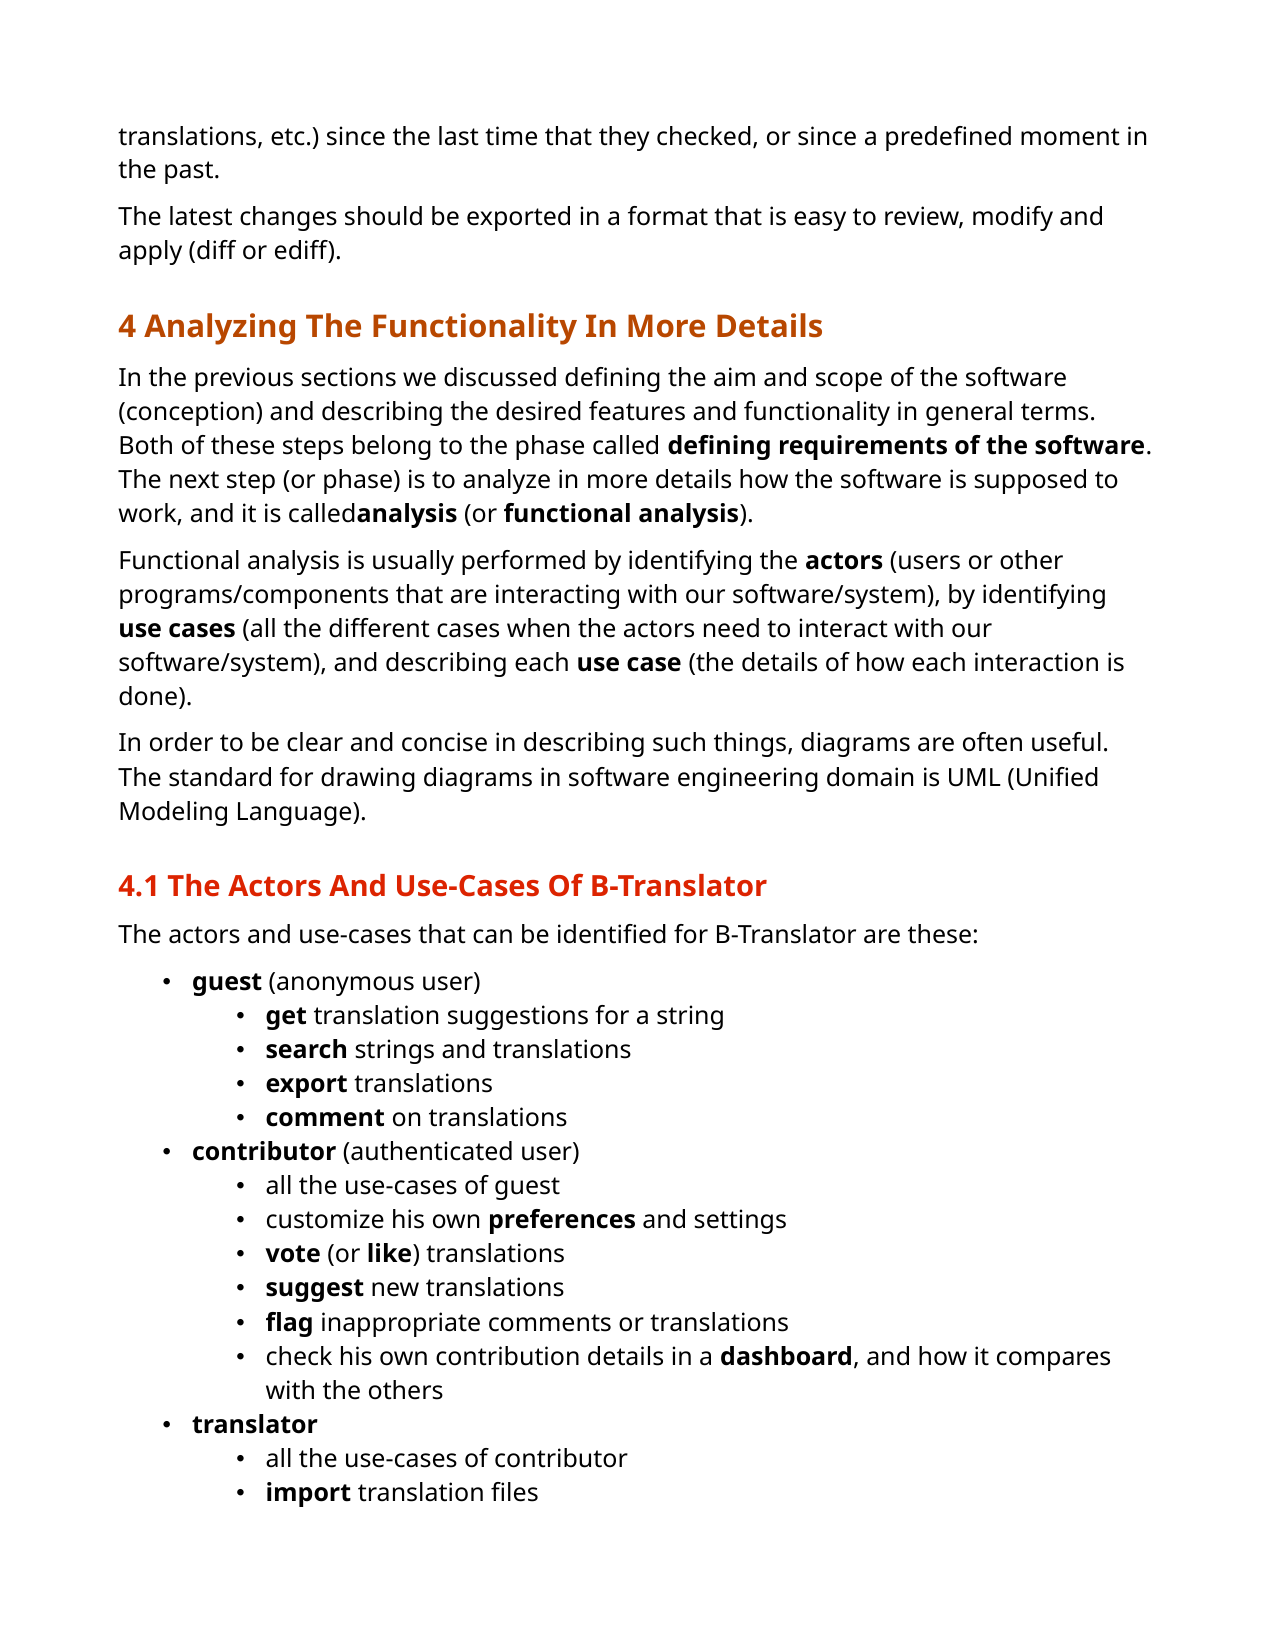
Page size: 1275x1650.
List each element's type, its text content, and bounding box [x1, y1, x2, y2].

list vote (or like) translations [236, 1236, 1157, 1270]
text The actors and use-cases that can be identified for B-Translator are these: [118, 917, 1157, 951]
list flag inappropriate comments or translations [236, 1304, 1157, 1338]
list translator [162, 1406, 1157, 1440]
list search strings and translations [236, 1032, 1157, 1066]
list contributor (authenticated user) [162, 1134, 1157, 1168]
list comment on translations [236, 1100, 1157, 1134]
text Functional analysis is usually performed by identifying the actors (users or other programs/components that are interacting with our software/system), by identifying use cases (all the different cases when the actors need to interact with our software/system), and describing each use case (the details of how each interaction is done). [118, 542, 1157, 713]
list all the use-cases of contributor [236, 1440, 1157, 1474]
list customize his own preferences and settings [236, 1202, 1157, 1236]
subtitle 4.1 The Actors And Use-Cases Of B-Translator [118, 865, 1157, 904]
list import translation files [236, 1474, 1157, 1508]
subtitle 4 Analyzing The Functionality In More Details [118, 304, 1157, 347]
list suggest new translations [236, 1270, 1157, 1304]
list all the use-cases of guest [236, 1168, 1157, 1202]
list guest (anonymous user) [162, 963, 1157, 998]
text In order to be clear and concise in describing such things, diagrams are often useful. The standard for drawing diagrams in software engineering domain is UML (Unified Modeling Language). [118, 725, 1157, 827]
list get translation suggestions for a string [236, 998, 1157, 1032]
text The latest changes should be exported in a format that is easy to review, modify and apply (diff or ediff). [118, 199, 1157, 267]
list check his own contribution details in a dashboard, and how it compares with the others [236, 1338, 1157, 1406]
text translations, etc.) since the last time that they checked, or since a predefined moment in the past. [118, 118, 1157, 186]
list export translations [236, 1066, 1157, 1100]
text In the previous sections we discussed defining the aim and scope of the software (conception) and describing the desired features and functionality in general terms. Both of these steps belong to the phase called defining requirements of the software. The next step (or phase) is to analyze in more details how the software is supposed to work, and it is calledanalysis (or functional analysis). [118, 359, 1157, 530]
